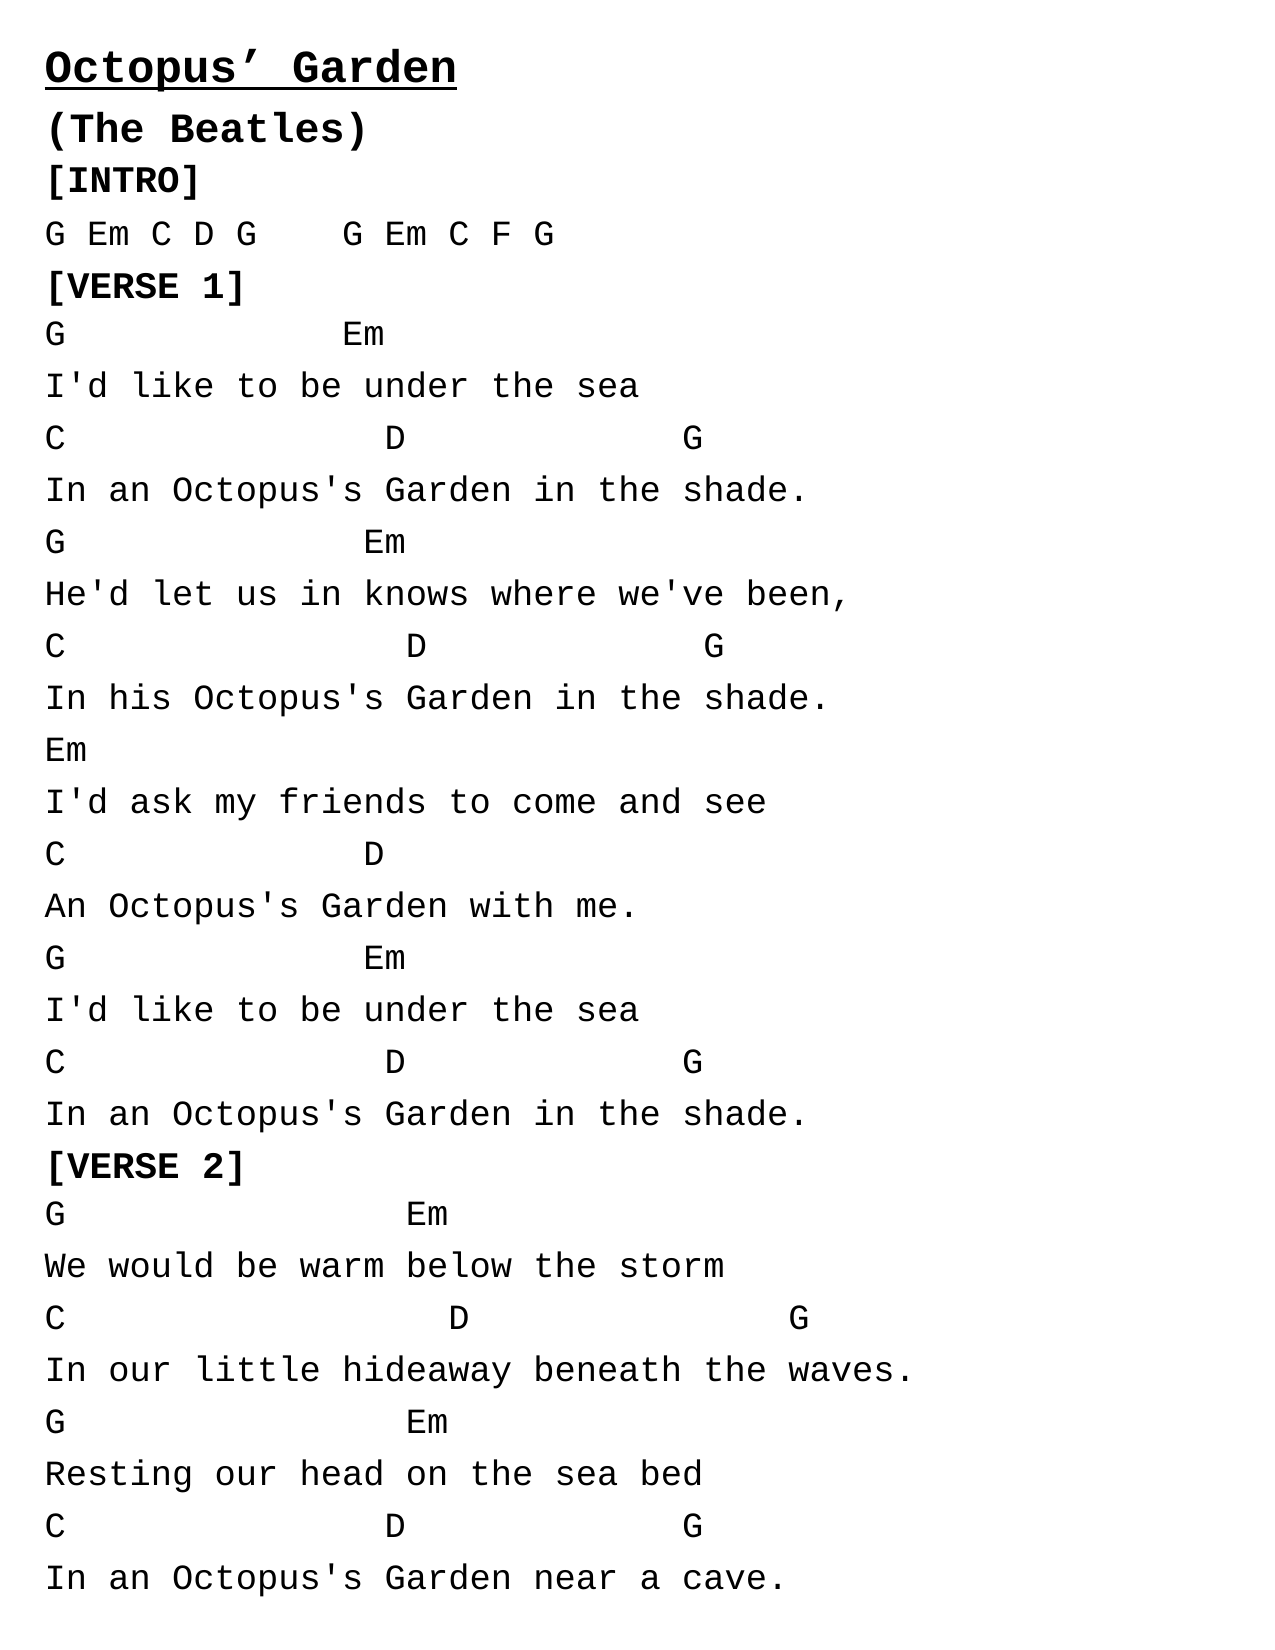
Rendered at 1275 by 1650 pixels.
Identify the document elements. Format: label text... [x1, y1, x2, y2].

subtitle [VERSE 1] [44, 267, 1231, 310]
text G Em [44, 1404, 1231, 1444]
text I'd ask my friends to come and see [44, 784, 1231, 824]
text G Em C D G G Em C F G [44, 216, 1231, 256]
text C D G [44, 420, 1231, 460]
text C D G [44, 628, 1231, 668]
text C D G [44, 1300, 1231, 1340]
text Em [44, 732, 1231, 772]
text Resting our head on the sea bed [44, 1456, 1231, 1496]
text We would be warm below the storm [44, 1248, 1231, 1288]
text G Em [44, 1196, 1231, 1236]
text C D G [44, 1044, 1231, 1084]
text I'd like to be under the sea [44, 368, 1231, 408]
subtitle [VERSE 2] [44, 1148, 1231, 1190]
text In an Octopus's Garden in the shade. [44, 472, 1231, 512]
text C D G [44, 1508, 1231, 1548]
text I'd like to be under the sea [44, 992, 1231, 1032]
text He'd let us in knows where we've been, [44, 576, 1231, 616]
text G Em [44, 316, 1231, 356]
subtitle [INTRO] [44, 161, 1231, 204]
subtitle (The Beatles) [44, 108, 1231, 155]
text G Em [44, 940, 1231, 980]
text C D [44, 836, 1231, 876]
text In an Octopus's Garden near a cave. [44, 1560, 1231, 1600]
subtitle Octopus’ Garden [44, 44, 1231, 96]
text An Octopus's Garden with me. [44, 888, 1231, 928]
text In his Octopus's Garden in the shade. [44, 680, 1231, 720]
text In an Octopus's Garden in the shade. [44, 1096, 1231, 1136]
text G Em [44, 524, 1231, 564]
text In our little hideaway beneath the waves. [44, 1352, 1231, 1392]
